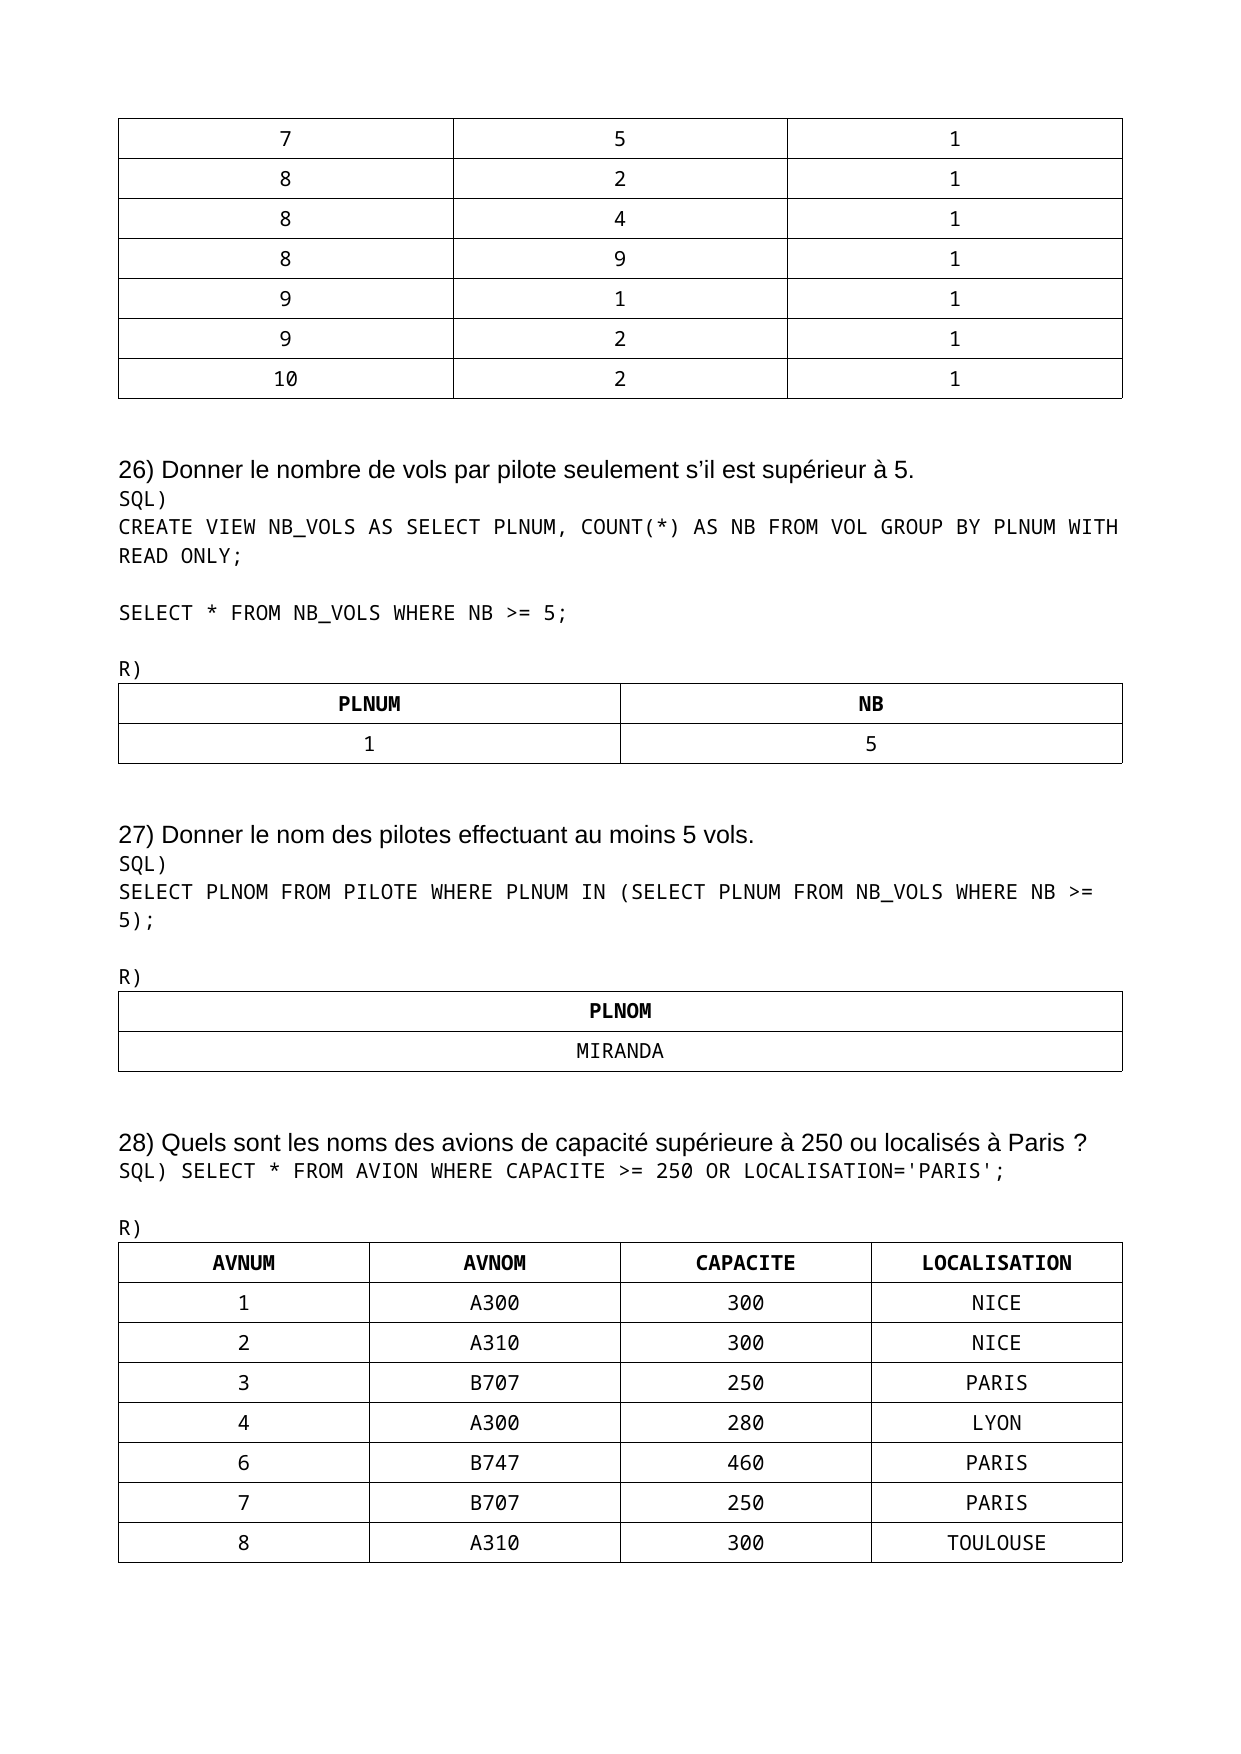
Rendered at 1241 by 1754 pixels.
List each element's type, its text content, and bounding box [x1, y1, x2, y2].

table_cell 1 [788, 119, 1122, 158]
text SQL) [118, 849, 1122, 877]
table_header AVNOM [370, 1243, 620, 1282]
table_cell 1 [454, 279, 787, 318]
text CREATE VIEW NB_VOLS AS SELECT PLNUM, COUNT(*) AS NB FROM VOL GROUP BY PLNUM WITH READ ONLY; [118, 512, 1122, 569]
table_cell 6 [119, 1443, 369, 1482]
table_cell B707 [370, 1483, 620, 1522]
text SQL) [118, 484, 1122, 512]
text SELECT * FROM NB_VOLS WHERE NB >= 5; [118, 598, 1122, 626]
text R) [118, 962, 1122, 991]
table_cell 300 [621, 1323, 871, 1362]
table_cell A310 [370, 1523, 620, 1562]
table_cell 9 [454, 239, 787, 278]
table_cell 1 [119, 724, 620, 763]
table_cell 5 [621, 724, 1122, 763]
table_cell 8 [119, 239, 453, 278]
table_header CAPACITE [621, 1243, 871, 1282]
table_cell PARIS [872, 1483, 1122, 1522]
table_cell 2 [454, 359, 787, 398]
table_cell 2 [454, 159, 787, 198]
table_cell B747 [370, 1443, 620, 1482]
text SQL) SELECT * FROM AVION WHERE CAPACITE >= 250 OR LOCALISATION='PARIS'; [118, 1157, 1122, 1185]
table_cell LYON [872, 1403, 1122, 1442]
text R) [118, 1213, 1122, 1242]
text 28) Quels sont les noms des avions de capacité supérieure à 250 ou localisés à Paris ? [118, 1128, 1122, 1157]
table_cell 1 [788, 279, 1122, 318]
table_cell 4 [454, 199, 787, 238]
table_cell 1 [788, 239, 1122, 278]
table_cell 250 [621, 1363, 871, 1402]
table_header LOCALISATION [872, 1243, 1122, 1282]
table_cell 1 [788, 359, 1122, 398]
table_cell 10 [119, 359, 453, 398]
table_cell 1 [119, 1283, 369, 1322]
table_cell 5 [454, 119, 787, 158]
table_cell 280 [621, 1403, 871, 1442]
table_cell 8 [119, 199, 453, 238]
table_cell 8 [119, 159, 453, 198]
table_cell A300 [370, 1403, 620, 1442]
text 27) Donner le nom des pilotes effectuant au moins 5 vols. [118, 820, 1122, 849]
table_cell 7 [119, 119, 453, 158]
table_cell NICE [872, 1283, 1122, 1322]
table_cell 1 [788, 319, 1122, 358]
table_cell 1 [788, 159, 1122, 198]
table_header PLNOM [119, 992, 1122, 1031]
table_cell 2 [454, 319, 787, 358]
table_header PLNUM [119, 684, 620, 723]
table_cell 250 [621, 1483, 871, 1522]
table_cell A300 [370, 1283, 620, 1322]
table_cell B707 [370, 1363, 620, 1402]
table_header NB [621, 684, 1122, 723]
table_cell PARIS [872, 1443, 1122, 1482]
table_cell 460 [621, 1443, 871, 1482]
table_cell NICE [872, 1323, 1122, 1362]
table_cell 9 [119, 279, 453, 318]
table_header AVNUM [119, 1243, 369, 1282]
table_cell MIRANDA [119, 1032, 1122, 1071]
table_cell 7 [119, 1483, 369, 1522]
table_cell PARIS [872, 1363, 1122, 1402]
table_cell 1 [788, 199, 1122, 238]
table_cell 4 [119, 1403, 369, 1442]
text SELECT PLNOM FROM PILOTE WHERE PLNUM IN (SELECT PLNUM FROM NB_VOLS WHERE NB >= 5); [118, 877, 1122, 934]
table_cell 2 [119, 1323, 369, 1362]
text R) [118, 654, 1122, 683]
text 26) Donner le nombre de vols par pilote seulement s’il est supérieur à 5. [118, 455, 1122, 484]
table_cell TOULOUSE [872, 1523, 1122, 1562]
table_cell 300 [621, 1523, 871, 1562]
table_cell A310 [370, 1323, 620, 1362]
table_cell 300 [621, 1283, 871, 1322]
table_cell 3 [119, 1363, 369, 1402]
table_cell 8 [119, 1523, 369, 1562]
table_cell 9 [119, 319, 453, 358]
